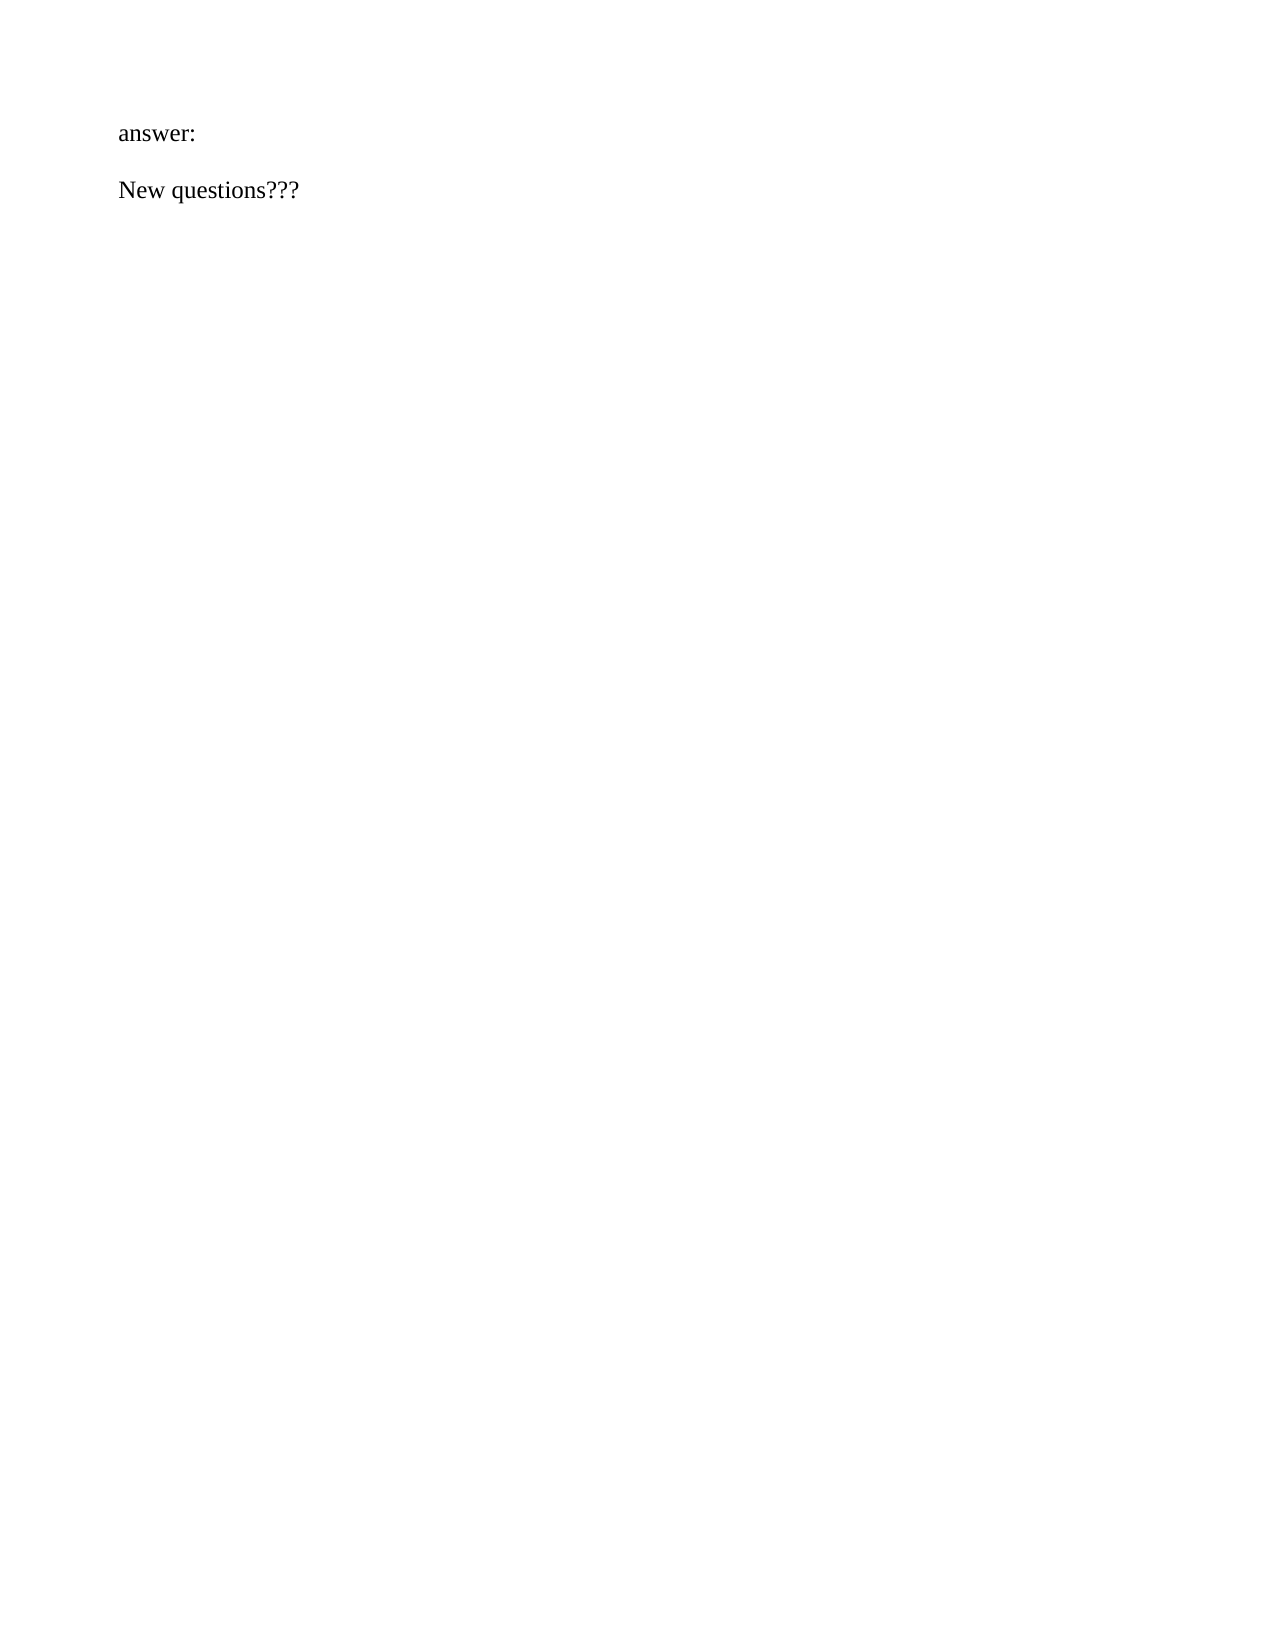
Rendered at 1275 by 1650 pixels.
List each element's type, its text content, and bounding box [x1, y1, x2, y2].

text answer: [118, 118, 1157, 147]
text New questions??? [118, 176, 1157, 204]
